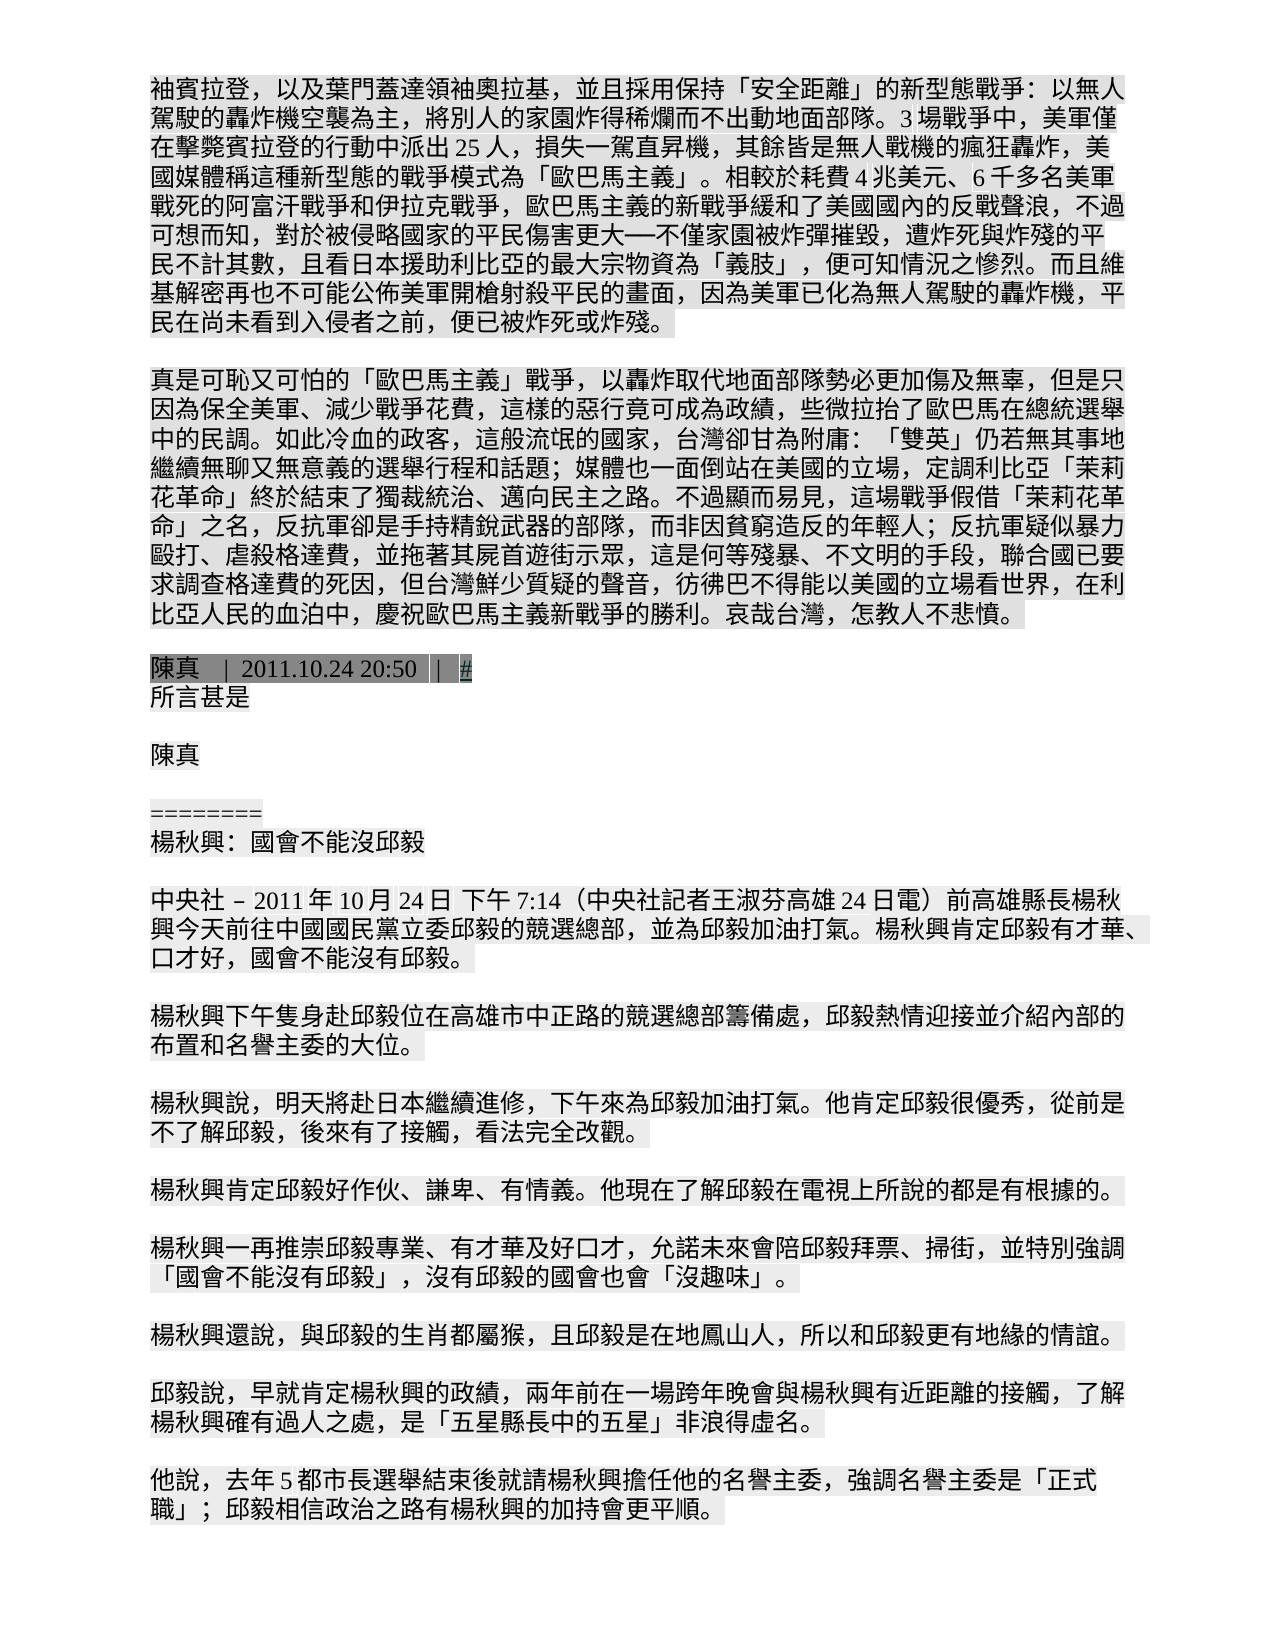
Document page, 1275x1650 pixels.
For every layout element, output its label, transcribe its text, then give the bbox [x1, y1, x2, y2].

text 陳真 | 2011.10.24 20:50 | # [150, 654, 1125, 683]
text 所言甚是 陳真 ======== 楊秋興：國會不能沒邱毅 中央社 – 2011年10月24日 下午7:14（中央社記者王淑芬高雄24日電）前高雄縣長楊秋興今天前往中國國民黨立委邱毅的競選總部，並為邱毅加油打氣。楊秋興肯定邱毅有才華、口才好，國會不能沒有邱毅。 楊秋興下午隻身赴邱毅位在高雄市中正路的競選總部籌備處，邱毅熱情迎接並介紹內部的布置和名譽主委的大位。 楊秋興說，明天將赴日本繼續進修，下午來為邱毅加油打氣。他肯定邱毅很優秀，從前是不了解邱毅，後來有了接觸，看法完全改觀。 楊秋興肯定邱毅好作伙、謙卑、有情義。他現在了解邱毅在電視上所說的都是有根據的。 楊秋興一再推崇邱毅專業、有才華及好口才，允諾未來會陪邱毅拜票、掃街，並特別強調「國會不能沒有邱毅」，沒有邱毅的國會也會「沒趣味」。 楊秋興還說，與邱毅的生肖都屬猴，且邱毅是在地鳳山人，所以和邱毅更有地緣的情誼。 邱毅說，早就肯定楊秋興的政績，兩年前在一場跨年晚會與楊秋興有近距離的接觸，了解楊秋興確有過人之處，是「五星縣長中的五星」非浪得虛名。 他說，去年5都市長選舉結束後就請楊秋興擔任他的名譽主委，強調名譽主委是「正式職」；邱毅相信政治之路有楊秋興的加持會更平順。 兩人還憶及過去在臺灣大學參與校園民主的過往，有志一同。邱毅還很肯定楊秋興於縣長任內的勤政、清廉風格。1001024 [150, 683, 1125, 1553]
text 最近看幾個月前下載的BBC報導紀錄片，The Secret War on Terror，學到一個新單字drone，指無人駕駛的飛機。想起之前在網路上流傳的一段影片，美軍殺害伊拉克人，畫面就跟打First-person shooter類型的電玩遊戲一模一樣。多年前的一個夜晚，我在聽廣播，內容是報導美軍入侵伊拉克，一位美國大兵說，駕機丟下炸彈，從空中往地面看去，像一棵棵聖誕樹，美極了。 =========================== 立報社論 http://www.lihpao.com/?action-viewnews-itemid-111950 2011-10-23 可恥的歐巴馬主義及其附庸 2011年10月20日，美國總統歐巴馬在白宮玫瑰園召開記者會，祝賀利比亞人民獲得「解放」，並驕傲地說：「美國沒有出動一兵一卒的地面部隊，就實現了我們的目標（擊斃格達費），北約任務將很快結束，這顯示美國領導全世界的威力並未減弱。」稍有良知與常識者，聽聞此論，無不悲憤，然而台灣媒體卻歡欣鼓舞，彷彿正義終得伸張，不停播放格達費被捕、被殺的血腥畫面，以及利比亞人民慶祝解放到來的場景。 歐巴馬任內連續終結3位美國反恐戰爭的主要敵人，包括利比亞的格達費、蓋達組織的領袖賓拉登，以及葉門蓋達領袖奧拉基，並且採用保持「安全距離」的新型態戰爭：以無人駕駛的轟炸機空襲為主，將別人的家園炸得稀爛而不出動地面部隊。3場戰爭中，美軍僅在擊斃賓拉登的行動中派出25人，損失一駕直昇機，其餘皆是無人戰機的瘋狂轟炸，美國媒體稱這種新型態的戰爭模式為「歐巴馬主義」。相較於耗費4兆美元、6千多名美軍戰死的阿富汗戰爭和伊拉克戰爭，歐巴馬主義的新戰爭緩和了美國國內的反戰聲浪，不過可想而知，對於被侵略國家的平民傷害更大──不僅家園被炸彈摧毀，遭炸死與炸殘的平民不計其數，且看日本援助利比亞的最大宗物資為「義肢」，便可知情況之慘烈。而且維基解密再也不可能公佈美軍開槍射殺平民的畫面，因為美軍已化為無人駕駛的轟炸機，平民在尚未看到入侵者之前，便已被炸死或炸殘。 真是可恥又可怕的「歐巴馬主義」戰爭，以轟炸取代地面部隊勢必更加傷及無辜，但是只因為保全美軍、減少戰爭花費，這樣的惡行竟可成為政績，些微拉抬了歐巴馬在總統選舉中的民調。如此冷血的政客，這般流氓的國家，台灣卻甘為附庸：「雙英」仍若無其事地繼續無聊又無意義的選舉行程和話題；媒體也一面倒站在美國的立場，定調利比亞「茉莉花革命」終於結束了獨裁統治、邁向民主之路。不過顯而易見，這場戰爭假借「茉莉花革命」之名，反抗軍卻是手持精銳武器的部隊，而非因貧窮造反的年輕人；反抗軍疑似暴力毆打、虐殺格達費，並拖著其屍首遊街示眾，這是何等殘暴、不文明的手段，聯合國已要求調查格達費的死因，但台灣鮮少質疑的聲音，彷彿巴不得能以美國的立場看世界，在利比亞人民的血泊中，慶祝歐巴馬主義新戰爭的勝利。哀哉台灣，怎教人不悲憤。 [150, 75, 1125, 629]
